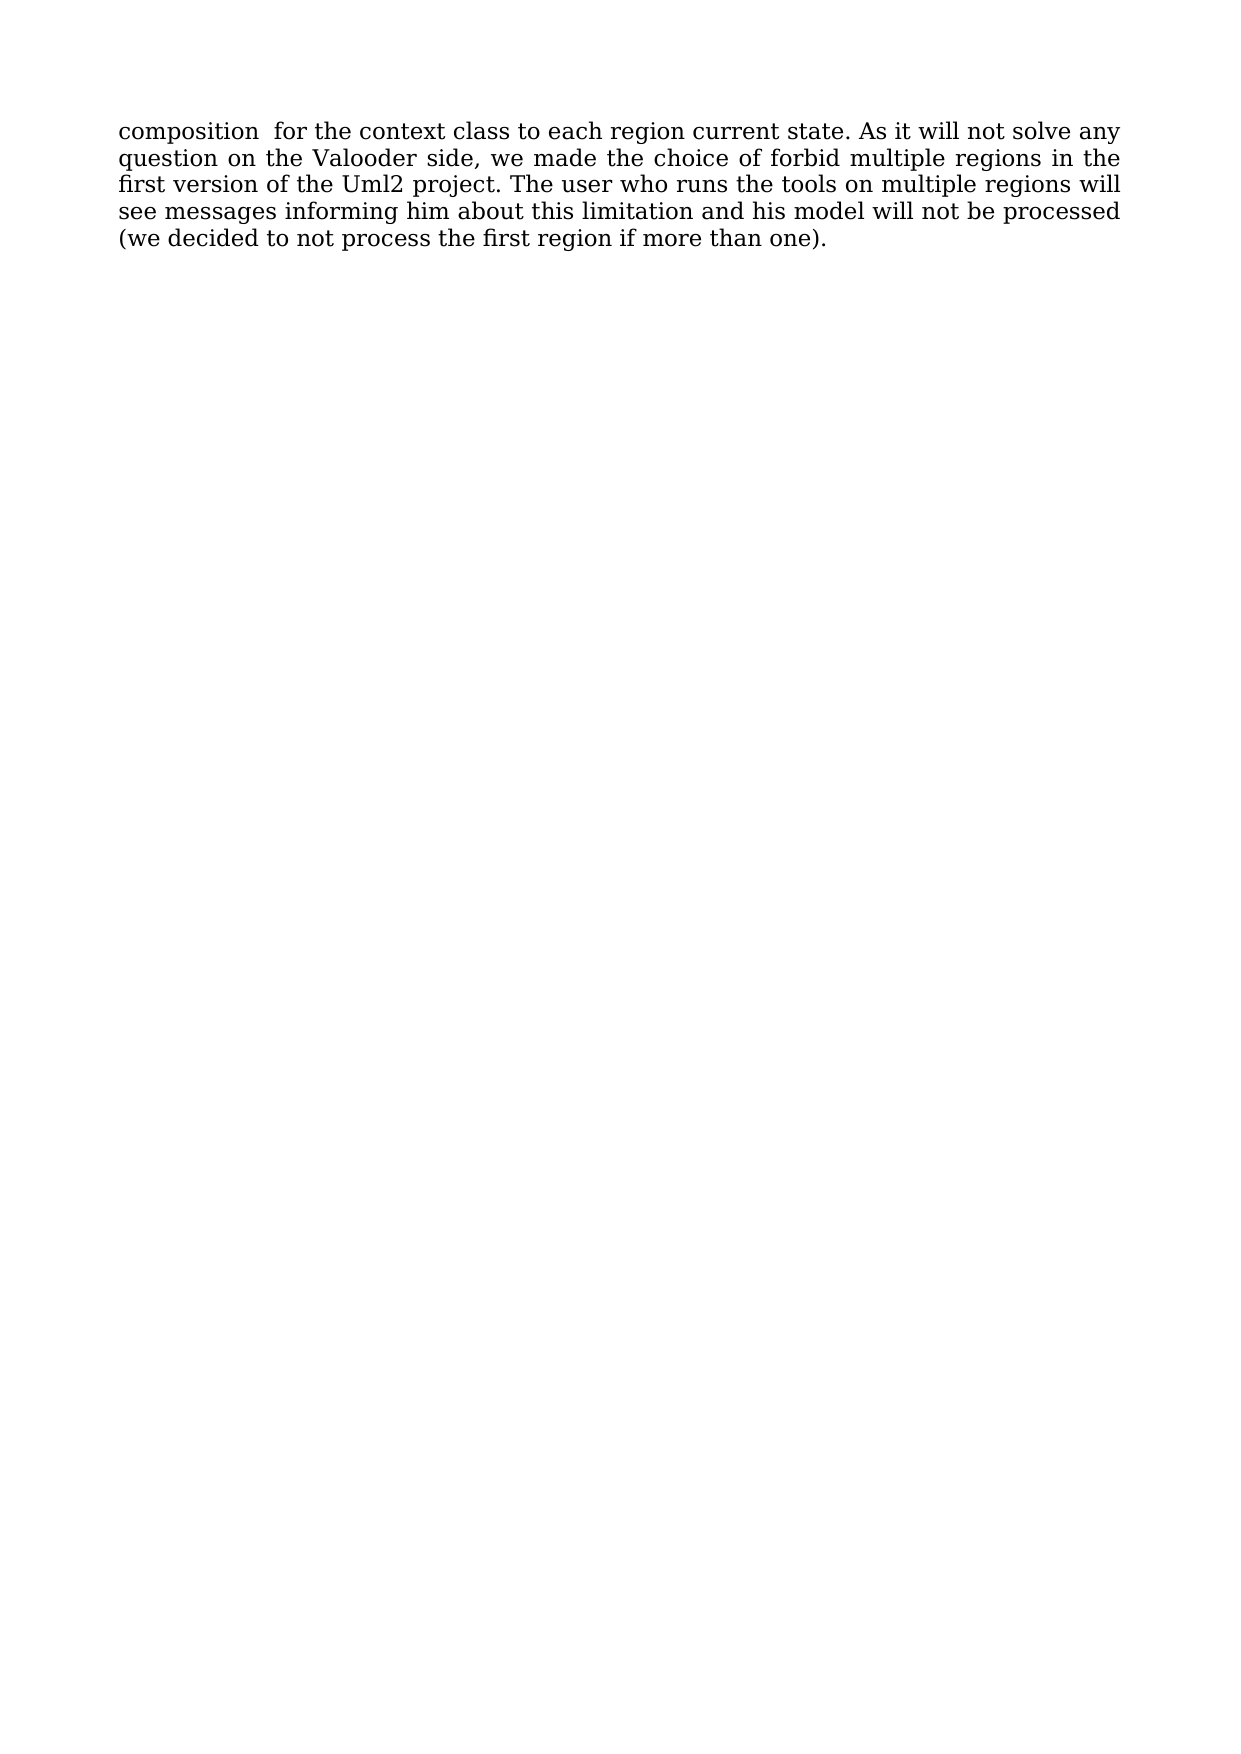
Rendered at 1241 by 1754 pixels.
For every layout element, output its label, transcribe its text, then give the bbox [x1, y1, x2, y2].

text composition for the context class to each region current state. As it will not solve any question on the Valooder side, we made the choice of forbid multiple regions in the first version of the Uml2 project. The user who runs the tools on multiple regions will see messages informing him about this limitation and his model will not be processed (we decided to not process the first region if more than one). [118, 118, 1122, 252]
